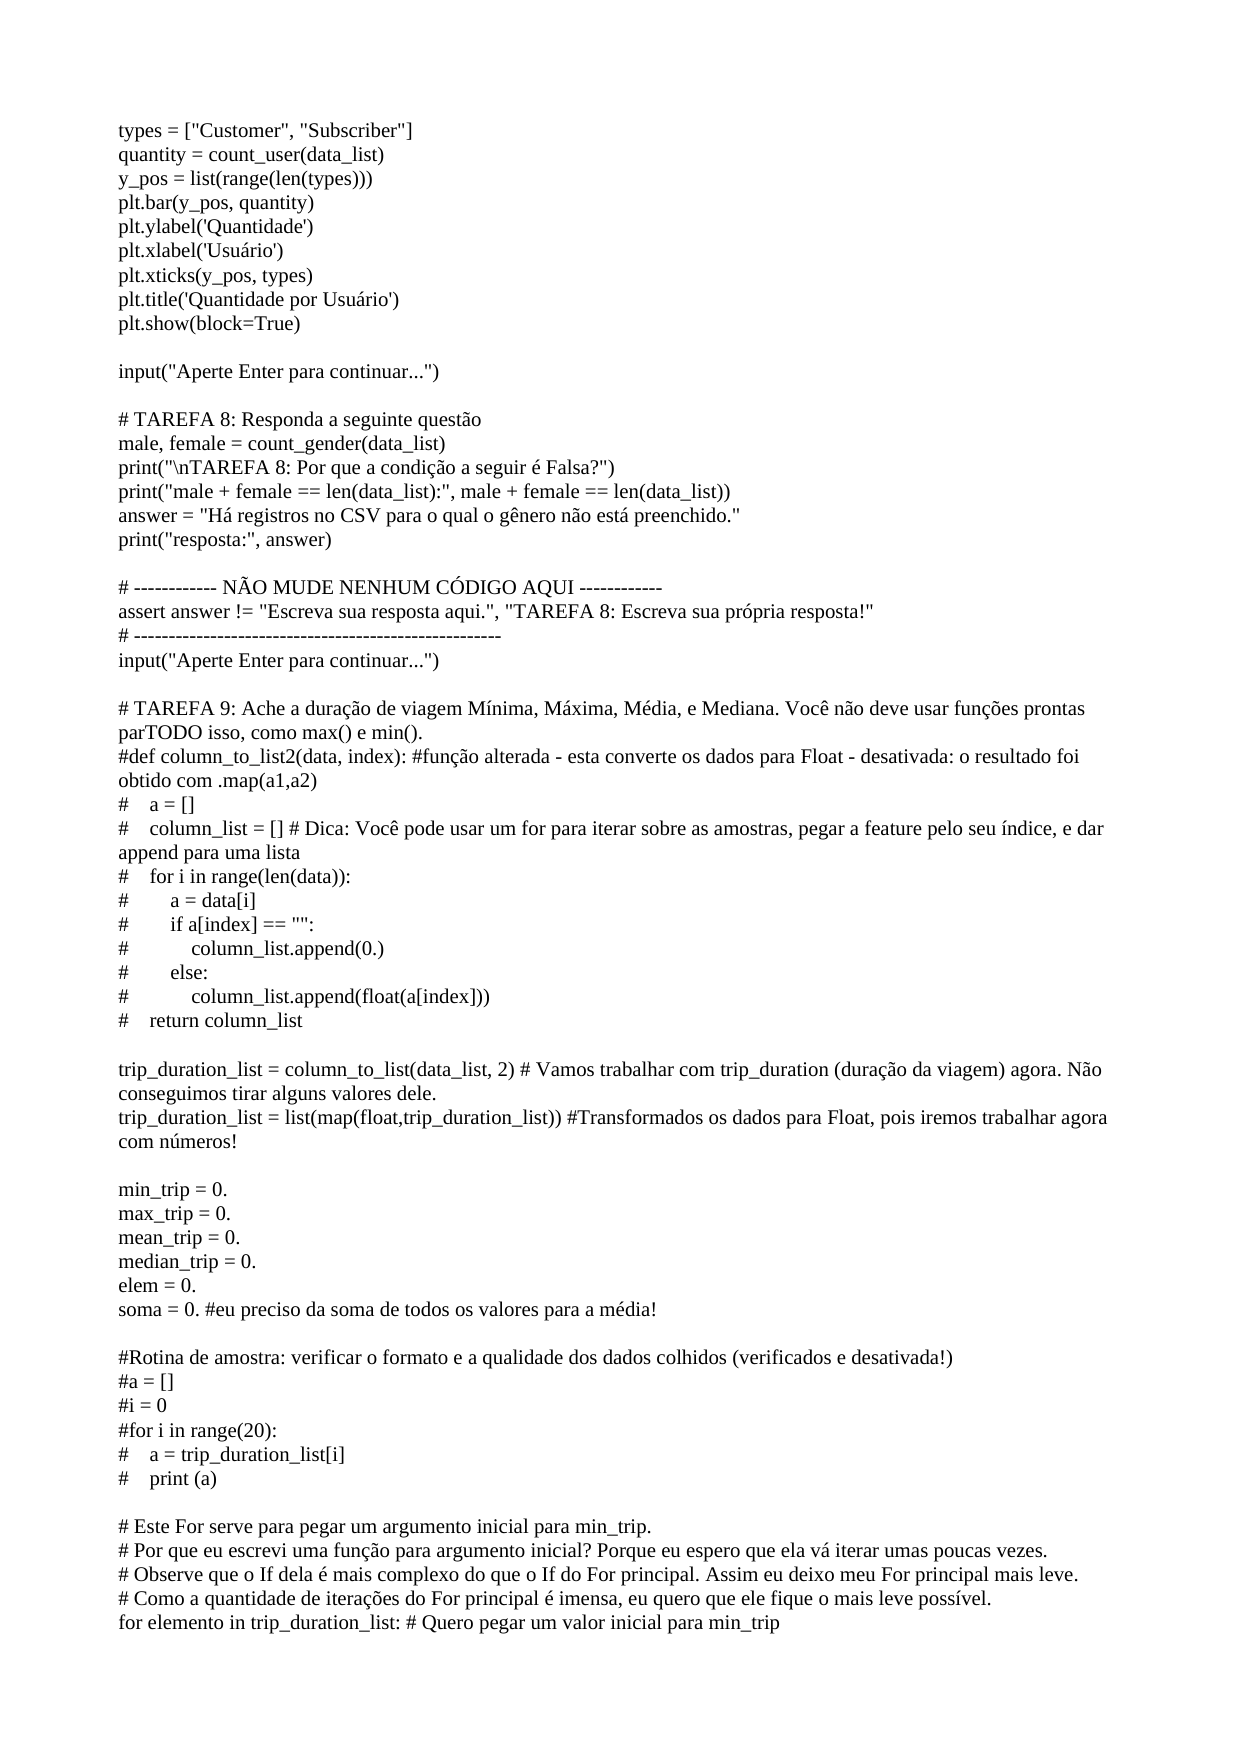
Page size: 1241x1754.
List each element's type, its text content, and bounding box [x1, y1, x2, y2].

text mean_trip = 0. [118, 1225, 1122, 1249]
text # if a[index] == "": [118, 912, 1122, 936]
text #a = [] [118, 1369, 1122, 1393]
text y_pos = list(range(len(types))) [118, 166, 1122, 190]
text print("\nTAREFA 8: Por que a condição a seguir é Falsa?") [118, 455, 1122, 479]
text trip_duration_list = column_to_list(data_list, 2) # Vamos trabalhar com trip_duration (duração da viagem) agora. Não conseguimos tirar alguns valores dele. [118, 1057, 1122, 1105]
text assert answer != "Escreva sua resposta aqui.", "TAREFA 8: Escreva sua própria resposta!" [118, 599, 1122, 623]
text # print (a) [118, 1466, 1122, 1490]
text input("Aperte Enter para continuar...") [118, 647, 1122, 672]
text print("resposta:", answer) [118, 527, 1122, 551]
text #for i in range(20): [118, 1417, 1122, 1442]
text min_trip = 0. [118, 1177, 1122, 1201]
text male, female = count_gender(data_list) [118, 431, 1122, 455]
text # column_list.append(0.) [118, 936, 1122, 960]
text # for i in range(len(data)): [118, 864, 1122, 888]
text # Este For serve para pegar um argumento inicial para min_trip. [118, 1514, 1122, 1538]
text # Por que eu escrevi uma função para argumento inicial? Porque eu espero que ela vá iterar umas poucas vezes. [118, 1538, 1122, 1562]
text # column_list = [] # Dica: Você pode usar um for para iterar sobre as amostras, pegar a feature pelo seu índice, e dar append para uma lista [118, 816, 1122, 864]
text plt.ylabel('Quantidade') [118, 214, 1122, 238]
text # Como a quantidade de iterações do For principal é imensa, eu quero que ele fique o mais leve possível. [118, 1586, 1122, 1610]
text # a = data[i] [118, 888, 1122, 912]
text # ----------------------------------------------------- [118, 623, 1122, 647]
text plt.show(block=True) [118, 311, 1122, 335]
text median_trip = 0. [118, 1249, 1122, 1273]
text # TAREFA 9: Ache a duração de viagem Mínima, Máxima, Média, e Mediana. Você não deve usar funções prontas parTODO isso, como max() e min(). [118, 696, 1122, 744]
text # a = [] [118, 792, 1122, 816]
text max_trip = 0. [118, 1201, 1122, 1225]
text plt.title('Quantidade por Usuário') [118, 287, 1122, 311]
text #Rotina de amostra: verificar o formato e a qualidade dos dados colhidos (verificados e desativada!) [118, 1345, 1122, 1369]
text plt.bar(y_pos, quantity) [118, 190, 1122, 214]
text # TAREFA 8: Responda a seguinte questão [118, 407, 1122, 431]
text # ------------ NÃO MUDE NENHUM CÓDIGO AQUI ------------ [118, 575, 1122, 599]
text print("male + female == len(data_list):", male + female == len(data_list)) [118, 479, 1122, 503]
text #def column_to_list2(data, index): #função alterada - esta converte os dados para Float - desativada: o resultado foi obtido com .map(a1,a2) [118, 744, 1122, 792]
text # Observe que o If dela é mais complexo do que o If do For principal. Assim eu deixo meu For principal mais leve. [118, 1562, 1122, 1586]
text elem = 0. [118, 1273, 1122, 1297]
text answer = "Há registros no CSV para o qual o gênero não está preenchido." [118, 503, 1122, 527]
text types = ["Customer", "Subscriber"] [118, 118, 1122, 142]
text plt.xlabel('Usuário') [118, 238, 1122, 262]
text # else: [118, 960, 1122, 984]
text plt.xticks(y_pos, types) [118, 262, 1122, 287]
text trip_duration_list = list(map(float,trip_duration_list)) #Transformados os dados para Float, pois iremos trabalhar agora com números! [118, 1105, 1122, 1153]
text input("Aperte Enter para continuar...") [118, 359, 1122, 383]
text # column_list.append(float(a[index])) [118, 984, 1122, 1008]
text quantity = count_user(data_list) [118, 142, 1122, 166]
text # return column_list [118, 1008, 1122, 1032]
text # a = trip_duration_list[i] [118, 1442, 1122, 1466]
text #i = 0 [118, 1393, 1122, 1417]
text for elemento in trip_duration_list: # Quero pegar um valor inicial para min_trip [118, 1610, 1122, 1634]
text soma = 0. #eu preciso da soma de todos os valores para a média! [118, 1297, 1122, 1321]
